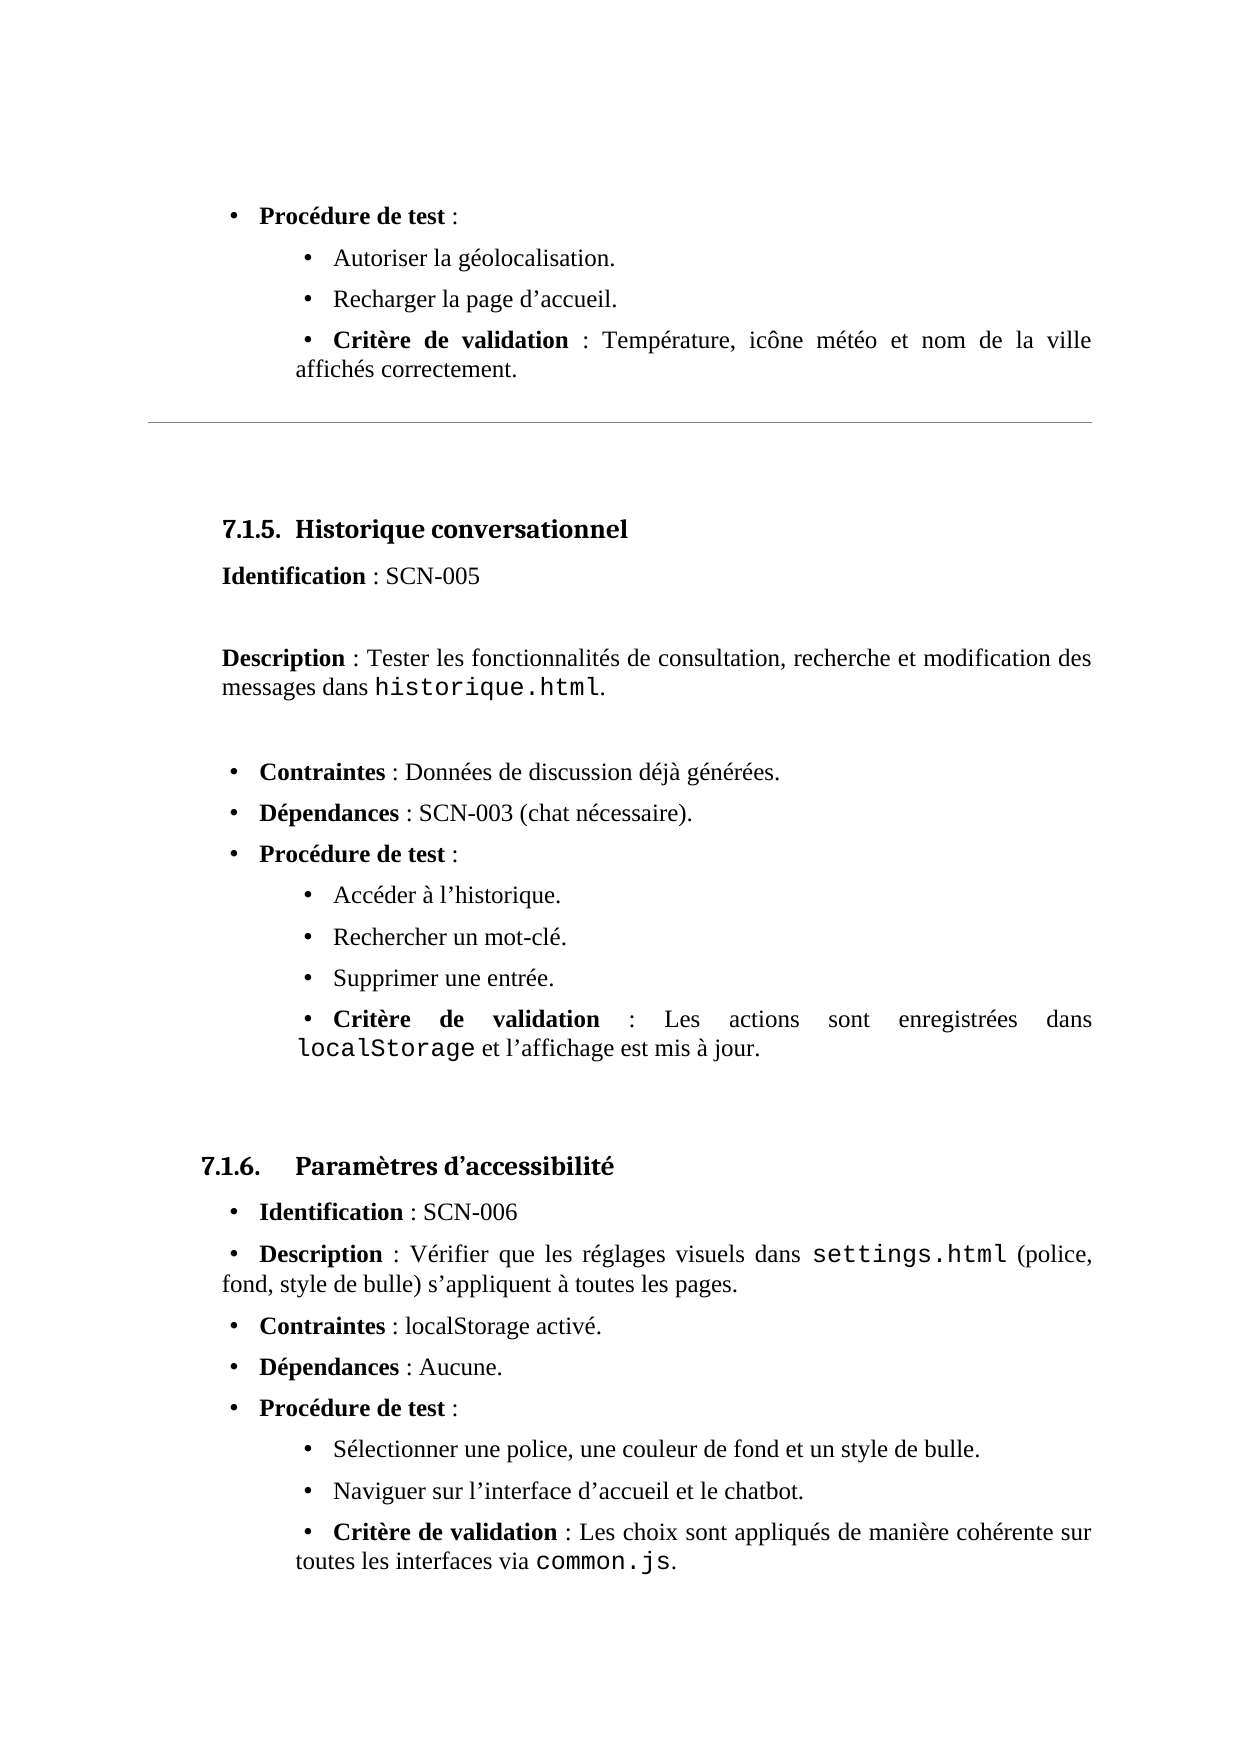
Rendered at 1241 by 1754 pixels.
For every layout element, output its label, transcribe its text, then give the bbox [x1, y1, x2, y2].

list Description : Tester les fonctionnalités de consultation, recherche et modification des messages dans historique.html. [192, 643, 1092, 703]
list Dépendances : Aucune. [192, 1352, 1092, 1381]
list Procédure de test : [192, 201, 1092, 230]
list Naviguer sur l’interface d’accueil et le chatbot. [266, 1476, 1092, 1504]
list Critère de validation : Les actions sont enregistrées dans localStorage et l’affichage est mis à jour. [266, 1004, 1092, 1064]
list Sélectionner une police, une couleur de fond et un style de bulle. [266, 1434, 1092, 1463]
list Identification : SCN-005 [192, 561, 1092, 589]
list Procédure de test : [192, 1393, 1092, 1422]
list Recharger la page d’accueil. [266, 284, 1092, 313]
list Procédure de test : [192, 839, 1092, 868]
subtitle Historique conversationnel [223, 514, 1092, 545]
list Autoriser la géolocalisation. [266, 243, 1092, 271]
list Dépendances : SCN-003 (chat nécessaire). [192, 798, 1092, 827]
list Accéder à l’historique. [266, 880, 1092, 909]
list Identification : SCN-006 [192, 1197, 1092, 1226]
list Critère de validation : Les choix sont appliqués de manière cohérente sur toutes les interfaces via common.js. [266, 1517, 1092, 1577]
list Supprimer une entrée. [266, 963, 1092, 992]
list Description : Vérifier que les réglages visuels dans settings.html (police, fond, style de bulle) s’appliquent à toutes les pages. [192, 1239, 1092, 1298]
list Contraintes : Données de discussion déjà générées. [192, 757, 1092, 785]
subtitle 7.1.6. Paramètres d’accessibilité [201, 1151, 1092, 1182]
list Contraintes : localStorage activé. [192, 1311, 1092, 1339]
list Rechercher un mot-clé. [266, 922, 1092, 950]
list Critère de validation : Température, icône météo et nom de la ville affichés correctement. [266, 325, 1092, 383]
